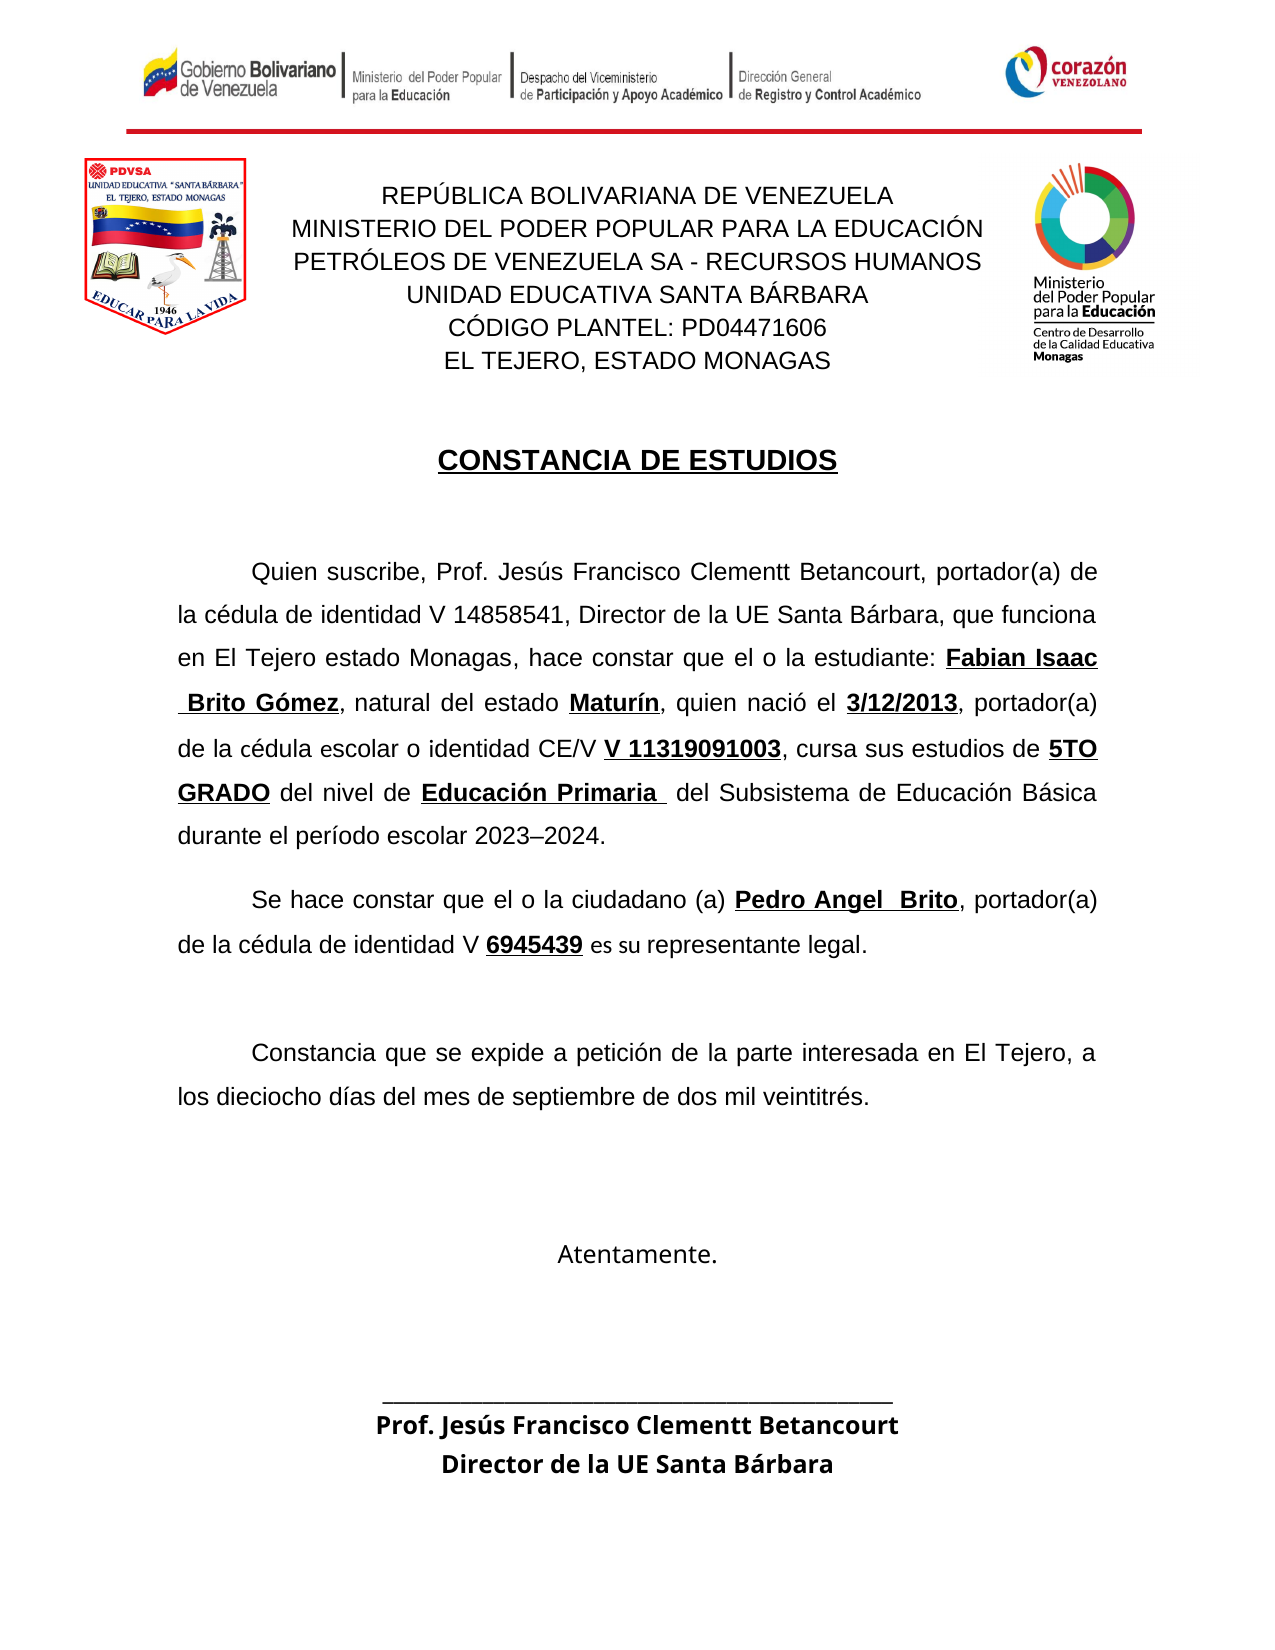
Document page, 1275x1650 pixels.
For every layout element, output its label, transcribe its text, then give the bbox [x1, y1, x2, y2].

text Constancia que se expide a petición de la parte interesada en El Tejero, a los dieciocho días del mes de septiembre de dos mil veintitrés. [177, 1038, 1098, 1110]
text Director de la UE Santa Bárbara [177, 1447, 1098, 1481]
text Atentamente. [177, 1237, 1098, 1271]
text CÓDIGO PLANTEL: PD04471606 [177, 313, 978, 341]
text ______________________________________________ [177, 1373, 1098, 1407]
picture [79, 158, 252, 335]
text EL TEJERO, ESTADO MONAGAS [177, 346, 978, 374]
subtitle PETRÓLEOS DE VENEZUELA SA - RECURSOS HUMANOS [252, 247, 978, 275]
subtitle REPÚBLICA BOLIVARIANA DE VENEZUELA [252, 181, 978, 209]
picture [978, 153, 1200, 377]
text Quien suscribe, Prof. Jesús Francisco Clementt Betancourt, portador(a) de la cédula de identidad V 14858541, Director de la UE Santa Bárbara, que funciona en El Tejero estado Monagas, hace constar que el o la estudiante: Fabian Isaac Brito Gómez, natural del estado Maturín, quien nació el 3/12/2013, portador(a) de la cédula escolar o identidad CE/V V 11319091003, cursa sus estudios de 5TO GRADO del nivel de Educación Primaria del Subsistema de Educación Básica durante el período escolar 2023–2024. [177, 557, 1098, 849]
subtitle MINISTERIO DEL PODER POPULAR PARA LA EDUCACIÓN [252, 214, 978, 242]
text UNIDAD EDUCATIVA SANTA BÁRBARA [252, 280, 978, 308]
text Se hace constar que el o la ciudadano (a) Pedro Angel Brito, portador(a) de la cédula de identidad V 6945439 es su representante legal. [177, 885, 1098, 959]
subtitle CONSTANCIA DE ESTUDIOS [177, 443, 1098, 476]
picture [126, 11, 1142, 134]
text Prof. Jesús Francisco Clementt Betancourt [177, 1407, 1098, 1441]
